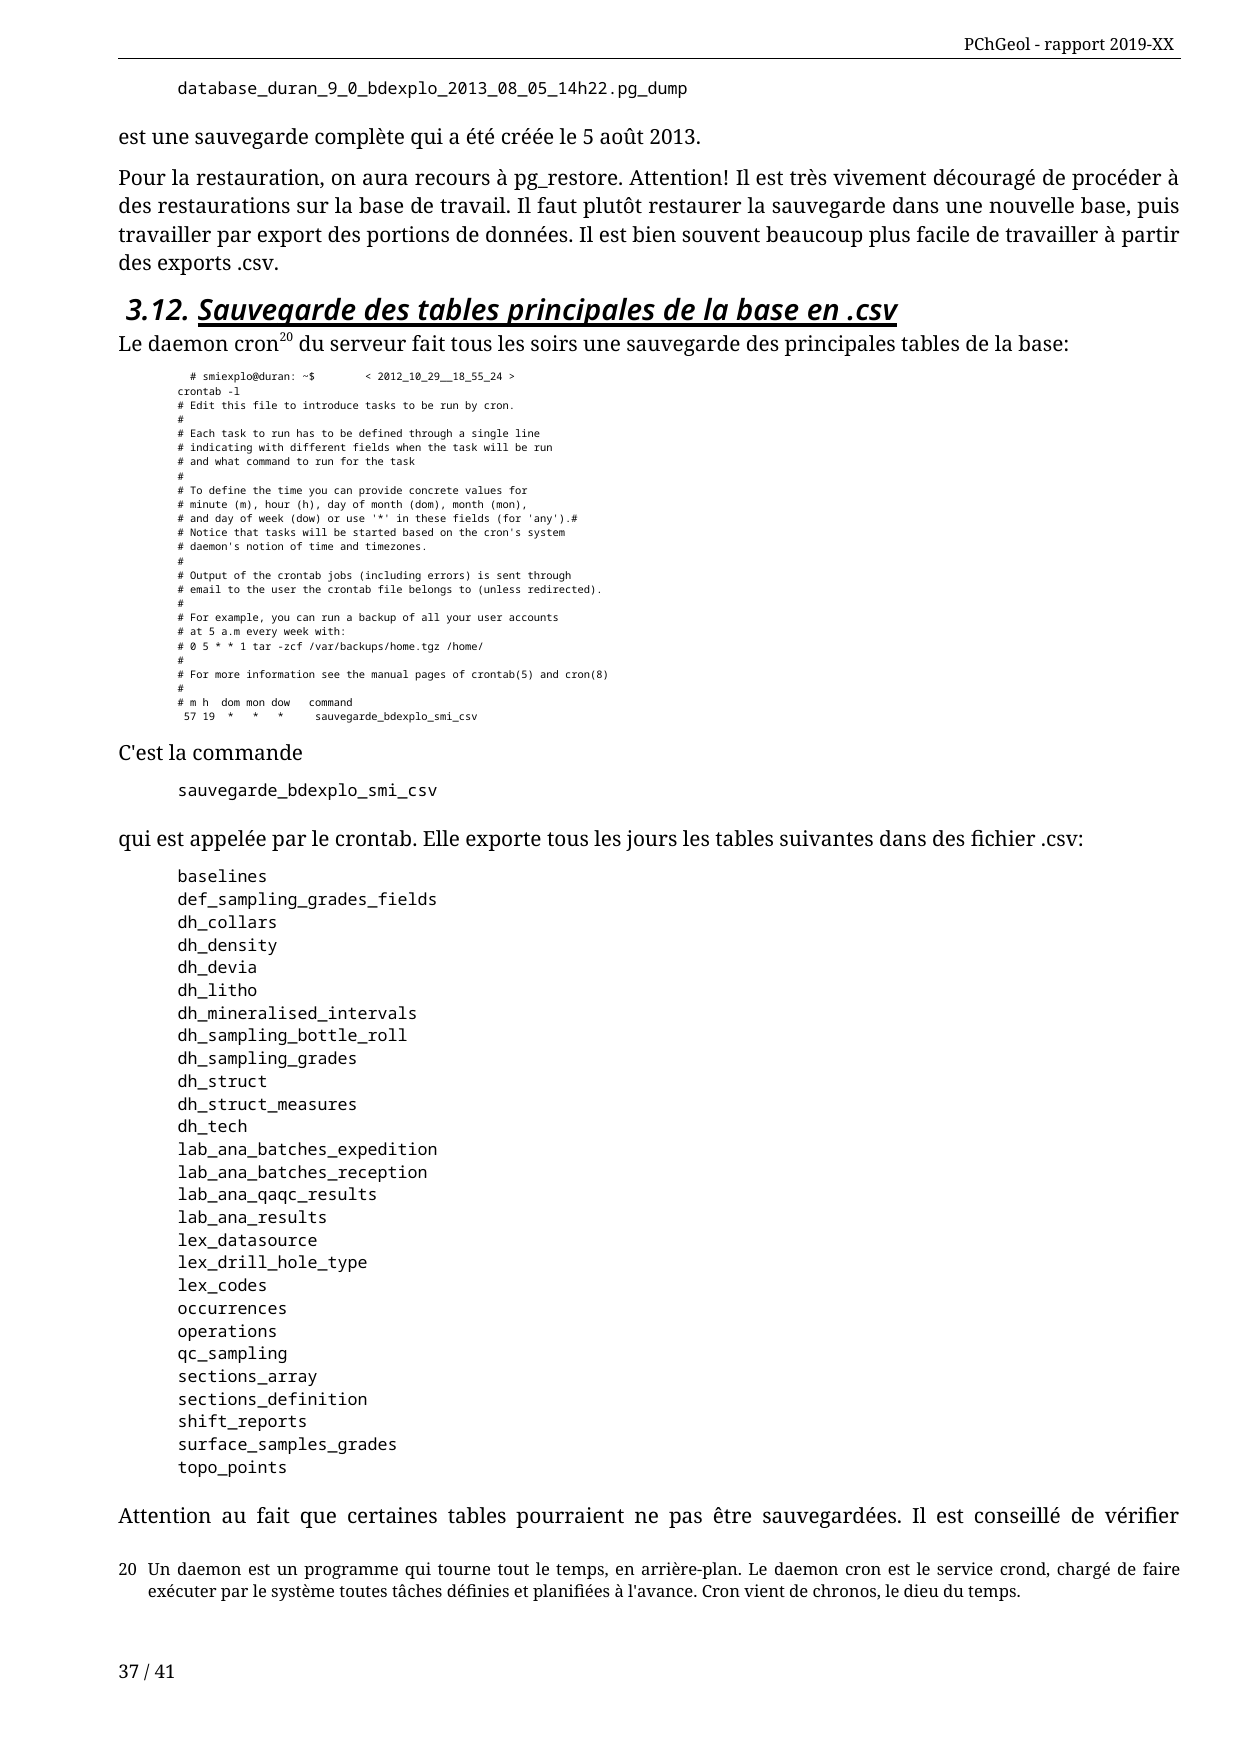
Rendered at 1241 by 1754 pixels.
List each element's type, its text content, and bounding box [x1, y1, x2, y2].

text dh_mineralised_intervals [177, 1001, 1181, 1024]
text lex_codes [177, 1274, 1181, 1297]
text shift_reports [177, 1410, 1181, 1433]
text sections_array [177, 1365, 1181, 1387]
text # email to the user the crontab file belongs to (unless redirected). [177, 582, 1181, 596]
text qc_sampling [177, 1342, 1181, 1365]
text # Each task to run has to be defined through a single line [177, 426, 1181, 441]
text # and what command to run for the task [177, 455, 1181, 469]
text occurrences [177, 1297, 1181, 1319]
text surface_samples_grades [177, 1433, 1181, 1456]
text dh_sampling_bottle_roll [177, 1024, 1181, 1047]
text # [177, 681, 1181, 696]
text lex_drill_hole_type [177, 1251, 1181, 1274]
text baselines [177, 865, 1181, 888]
text # indicating with different fields when the task will be run [177, 441, 1181, 455]
text # [177, 554, 1181, 568]
text Pour la restauration, on aura recours à pg_restore. Attention! Il est très vivement découragé de procéder à des restaurations sur la base de travail. Il faut plutôt restaurer la sauvegarde dans une nouvelle base, puis travailler par export des portions de données. Il est bien souvent beaucoup plus facile de travailler à partir des exports .csv. [118, 163, 1181, 277]
subtitle Sauvegarde des tables principales de la base en .csv [118, 289, 1181, 329]
text Attention au fait que certaines tables pourraient ne pas être sauvegardées. Il est conseillé de vérifier [118, 1501, 1181, 1529]
text dh_litho [177, 979, 1181, 1001]
text C'est la commande [118, 738, 1181, 766]
text 57 19 * * * sauvegarde_bdexplo_smi_csv [177, 710, 1181, 724]
text dh_sampling_grades [177, 1047, 1181, 1069]
text # Output of the crontab jobs (including errors) is sent through [177, 568, 1181, 582]
text # [177, 653, 1181, 667]
text Le daemon cron du serveur fait tous les soirs une sauvegarde des principales tables de la base: [118, 329, 1181, 357]
text lab_ana_batches_expedition [177, 1138, 1181, 1160]
text topo_points [177, 1456, 1181, 1478]
text # Notice that tasks will be started based on the cron's system [177, 526, 1181, 540]
text # To define the time you can provide concrete values for [177, 483, 1181, 497]
text lab_ana_qaqc_results [177, 1183, 1181, 1206]
text # m h dom mon dow command [177, 696, 1181, 710]
text operations [177, 1319, 1181, 1342]
text # [177, 412, 1181, 426]
text lex_datasource [177, 1228, 1181, 1251]
text # smiexplo@duran: ~$ < 2012_10_29__18_55_24 > [177, 370, 1181, 384]
text # at 5 a.m every week with: [177, 625, 1181, 639]
text sections_definition [177, 1387, 1181, 1410]
text lab_ana_batches_reception [177, 1160, 1181, 1183]
text crontab -l [177, 384, 1181, 398]
text dh_collars [177, 911, 1181, 933]
text # and day of week (dow) or use '*' in these fields (for 'any').# [177, 511, 1181, 526]
text sauvegarde_bdexplo_smi_csv [177, 779, 1181, 802]
text # minute (m), hour (h), day of month (dom), month (mon), [177, 497, 1181, 511]
text lab_ana_results [177, 1206, 1181, 1228]
text dh_struct [177, 1069, 1181, 1092]
text dh_struct_measures [177, 1092, 1181, 1115]
text # For more information see the manual pages of crontab(5) and cron(8) [177, 667, 1181, 681]
text # 0 5 * * 1 tar -zcf /var/backups/home.tgz /home/ [177, 639, 1181, 653]
text # For example, you can run a backup of all your user accounts [177, 611, 1181, 625]
text database_duran_9_0_bdexplo_2013_08_05_14h22.pg_dump [177, 77, 1181, 99]
text Un daemon est un programme qui tourne tout le temps, en arrière-plan. Le daemon cron est le service crond, chargé de faire exécuter par le système toutes tâches définies et planifiées à l'avance. Cron vient de chronos, le dieu du temps. [118, 1557, 1181, 1602]
text # [177, 596, 1181, 611]
text # [177, 469, 1181, 483]
text # Edit this file to introduce tasks to be run by cron. [177, 398, 1181, 412]
text est une sauvegarde complète qui a été créée le 5 août 2013. [118, 122, 1181, 151]
text dh_devia [177, 956, 1181, 979]
text def_sampling_grades_fields [177, 888, 1181, 911]
text dh_density [177, 933, 1181, 956]
text qui est appelée par le crontab. Elle exporte tous les jours les tables suivantes dans des fichier .csv: [118, 824, 1181, 853]
text # daemon's notion of time and timezones. [177, 540, 1181, 554]
text dh_tech [177, 1115, 1181, 1138]
